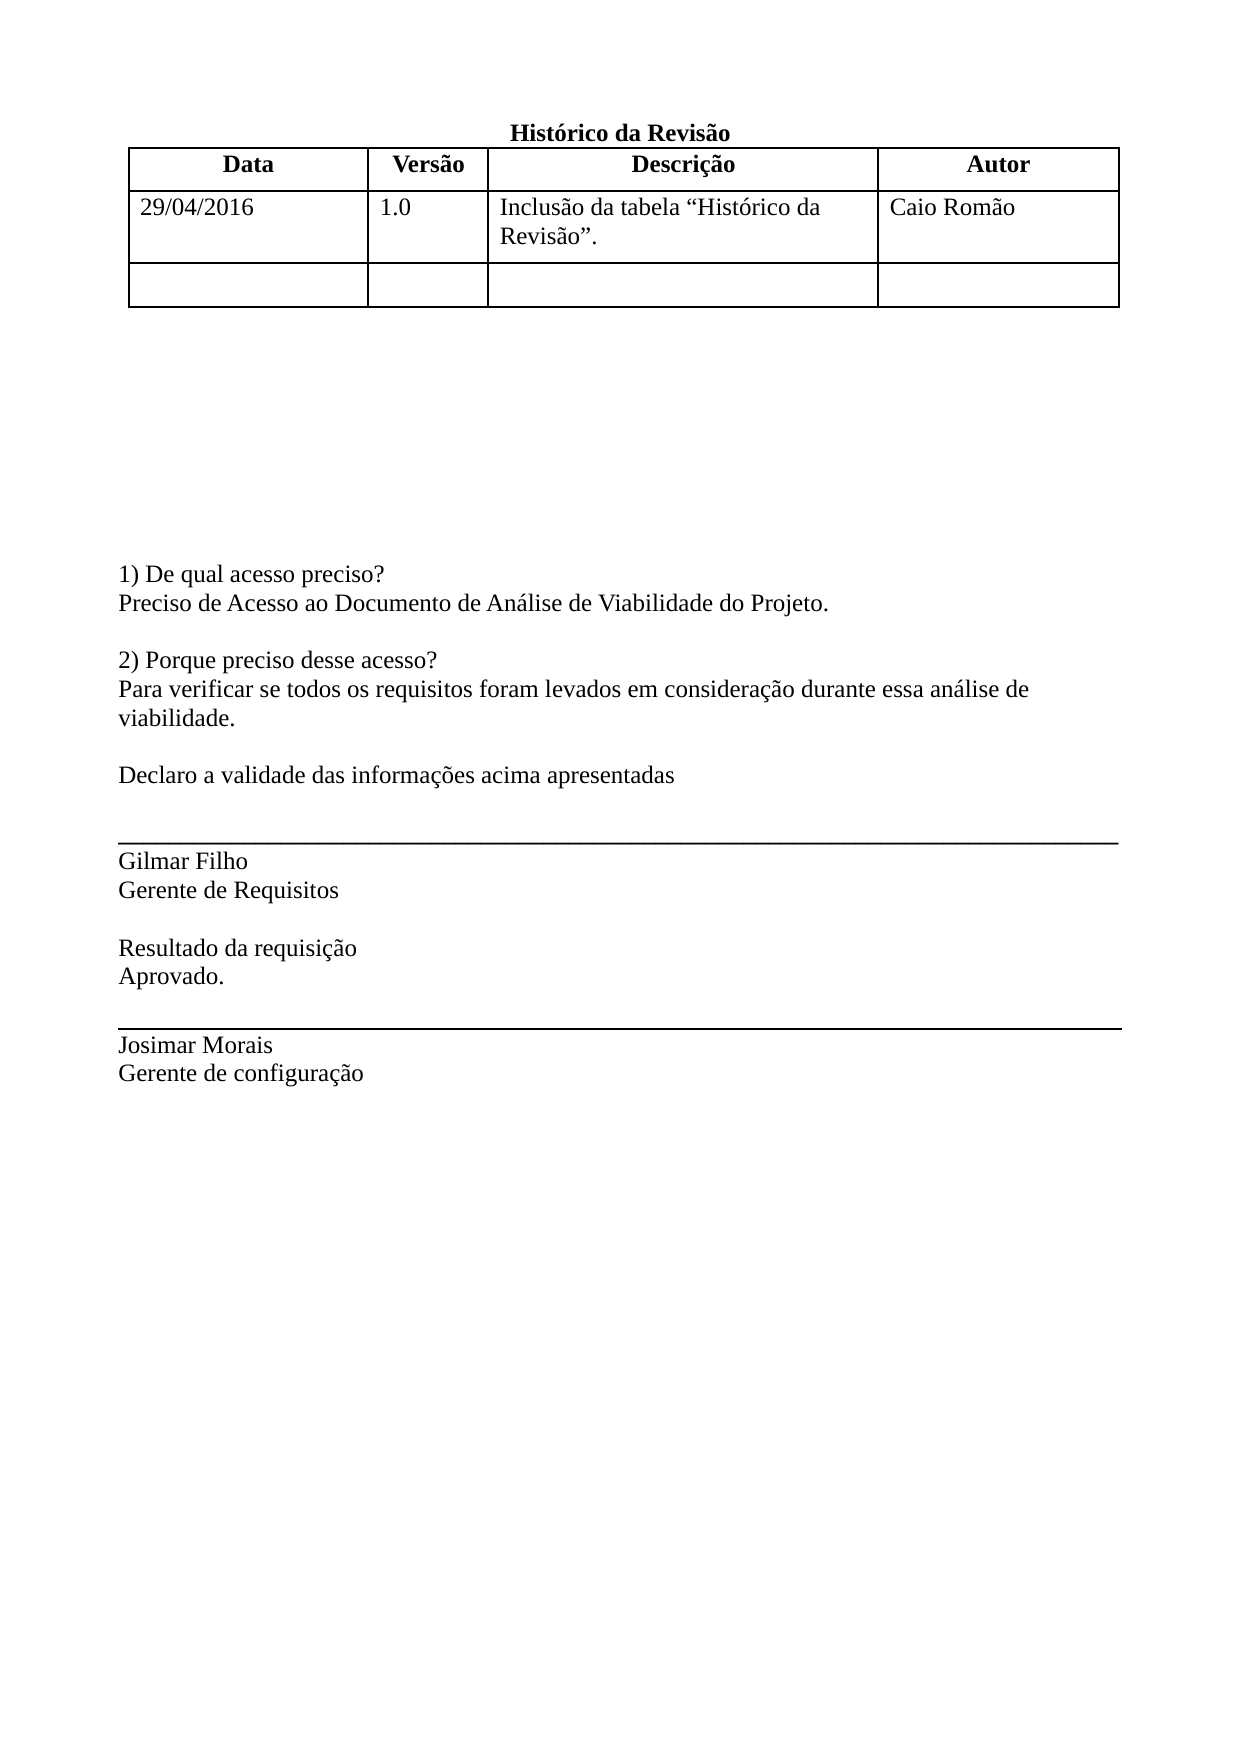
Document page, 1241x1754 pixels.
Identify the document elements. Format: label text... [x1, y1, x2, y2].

text Preciso de Acesso ao Documento de Análise de Viabilidade do Projeto. [118, 588, 1122, 616]
table_cell Inclusão da tabela “Histórico da Revisão”. [489, 192, 877, 262]
table_header Versão [369, 149, 487, 190]
text ________________________________________________________________________________ [118, 818, 1122, 846]
table_header Autor [879, 149, 1118, 190]
text 2) Porque preciso desse acesso? [118, 645, 1122, 674]
text viabilidade. [118, 703, 1122, 731]
table_cell 1.0 [369, 192, 487, 262]
table_cell [489, 264, 877, 306]
table_header Data [130, 149, 367, 190]
text 1) De qual acesso preciso? [118, 559, 1122, 588]
text Histórico da Revisão [118, 118, 1122, 147]
table_cell [369, 264, 487, 306]
text Josimar Morais [118, 1030, 1122, 1058]
text Gerente de configuração [118, 1058, 1122, 1087]
table_header Descrição [489, 149, 877, 190]
table_cell [130, 264, 367, 306]
text Aprovado. [118, 961, 1122, 990]
text Resultado da requisição [118, 933, 1122, 961]
table_cell [879, 264, 1118, 306]
text Gerente de Requisitos [118, 875, 1122, 904]
text Declaro a validade das informações acima apresentadas [118, 760, 1122, 789]
text Gilmar Filho [118, 846, 1122, 875]
text Para verificar se todos os requisitos foram levados em consideração durante essa análise de [118, 674, 1122, 703]
table_cell Caio Romão [879, 192, 1118, 262]
table_cell 29/04/2016 [130, 192, 367, 262]
